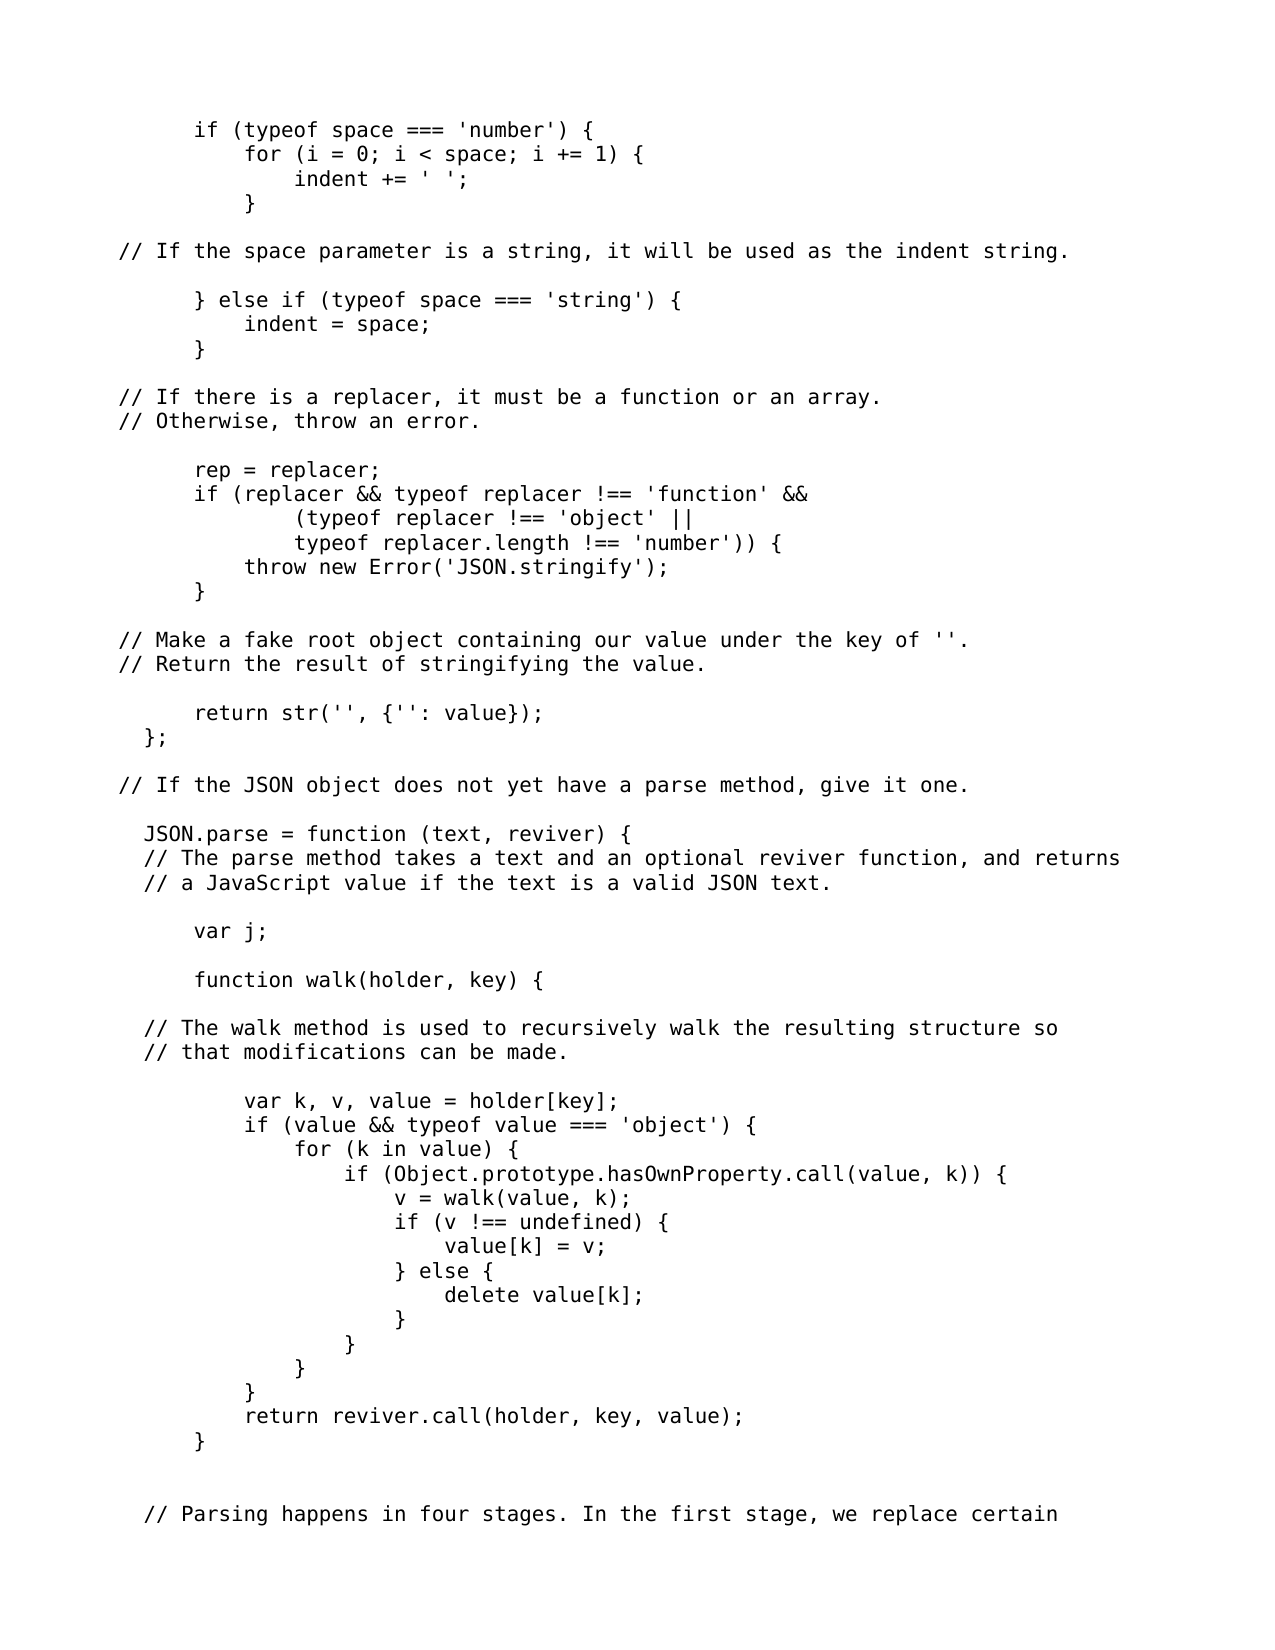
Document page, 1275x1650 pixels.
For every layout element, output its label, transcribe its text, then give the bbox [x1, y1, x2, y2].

text if (value && typeof value === 'object') { [118, 1113, 1157, 1137]
text // If the space parameter is a string, it will be used as the indent string. [118, 239, 1157, 264]
text indent += ' '; [118, 167, 1157, 191]
text value[k] = v; [118, 1234, 1157, 1259]
text if (Object.prototype.hasOwnProperty.call(value, k)) { [118, 1162, 1157, 1186]
text indent = space; [118, 312, 1157, 337]
text }; [118, 725, 1157, 749]
text // The parse method takes a text and an optional reviver function, and returns [118, 846, 1157, 871]
text } [118, 579, 1157, 603]
text // The walk method is used to recursively walk the resulting structure so [118, 1016, 1157, 1040]
text } [118, 1356, 1157, 1380]
text var k, v, value = holder[key]; [118, 1089, 1157, 1113]
text // If the JSON object does not yet have a parse method, give it one. [118, 773, 1157, 798]
text if (typeof space === 'number') { [118, 118, 1157, 142]
text } [118, 1429, 1157, 1453]
text if (replacer && typeof replacer !== 'function' && [118, 482, 1157, 506]
text if (v !== undefined) { [118, 1210, 1157, 1234]
text // that modifications can be made. [118, 1040, 1157, 1065]
text // If there is a replacer, it must be a function or an array. [118, 385, 1157, 409]
text delete value[k]; [118, 1283, 1157, 1307]
text } [118, 1332, 1157, 1356]
text for (i = 0; i < space; i += 1) { [118, 142, 1157, 167]
text rep = replacer; [118, 458, 1157, 482]
text } [118, 1380, 1157, 1404]
text } else { [118, 1259, 1157, 1283]
text } [118, 337, 1157, 361]
text } [118, 1307, 1157, 1332]
text return reviver.call(holder, key, value); [118, 1404, 1157, 1429]
text // Return the result of stringifying the value. [118, 652, 1157, 676]
text throw new Error('JSON.stringify'); [118, 555, 1157, 579]
text typeof replacer.length !== 'number')) { [118, 531, 1157, 555]
text var j; [118, 919, 1157, 943]
text for (k in value) { [118, 1137, 1157, 1162]
text } else if (typeof space === 'string') { [118, 288, 1157, 312]
text (typeof replacer !== 'object' || [118, 506, 1157, 531]
text v = walk(value, k); [118, 1186, 1157, 1210]
text function walk(holder, key) { [118, 968, 1157, 992]
text } [118, 191, 1157, 215]
text // a JavaScript value if the text is a valid JSON text. [118, 871, 1157, 895]
text // Make a fake root object containing our value under the key of ''. [118, 628, 1157, 652]
text // Otherwise, throw an error. [118, 409, 1157, 434]
text // Parsing happens in four stages. In the first stage, we replace certain [118, 1502, 1157, 1526]
text return str('', {'': value}); [118, 701, 1157, 725]
text JSON.parse = function (text, reviver) { [118, 822, 1157, 846]
